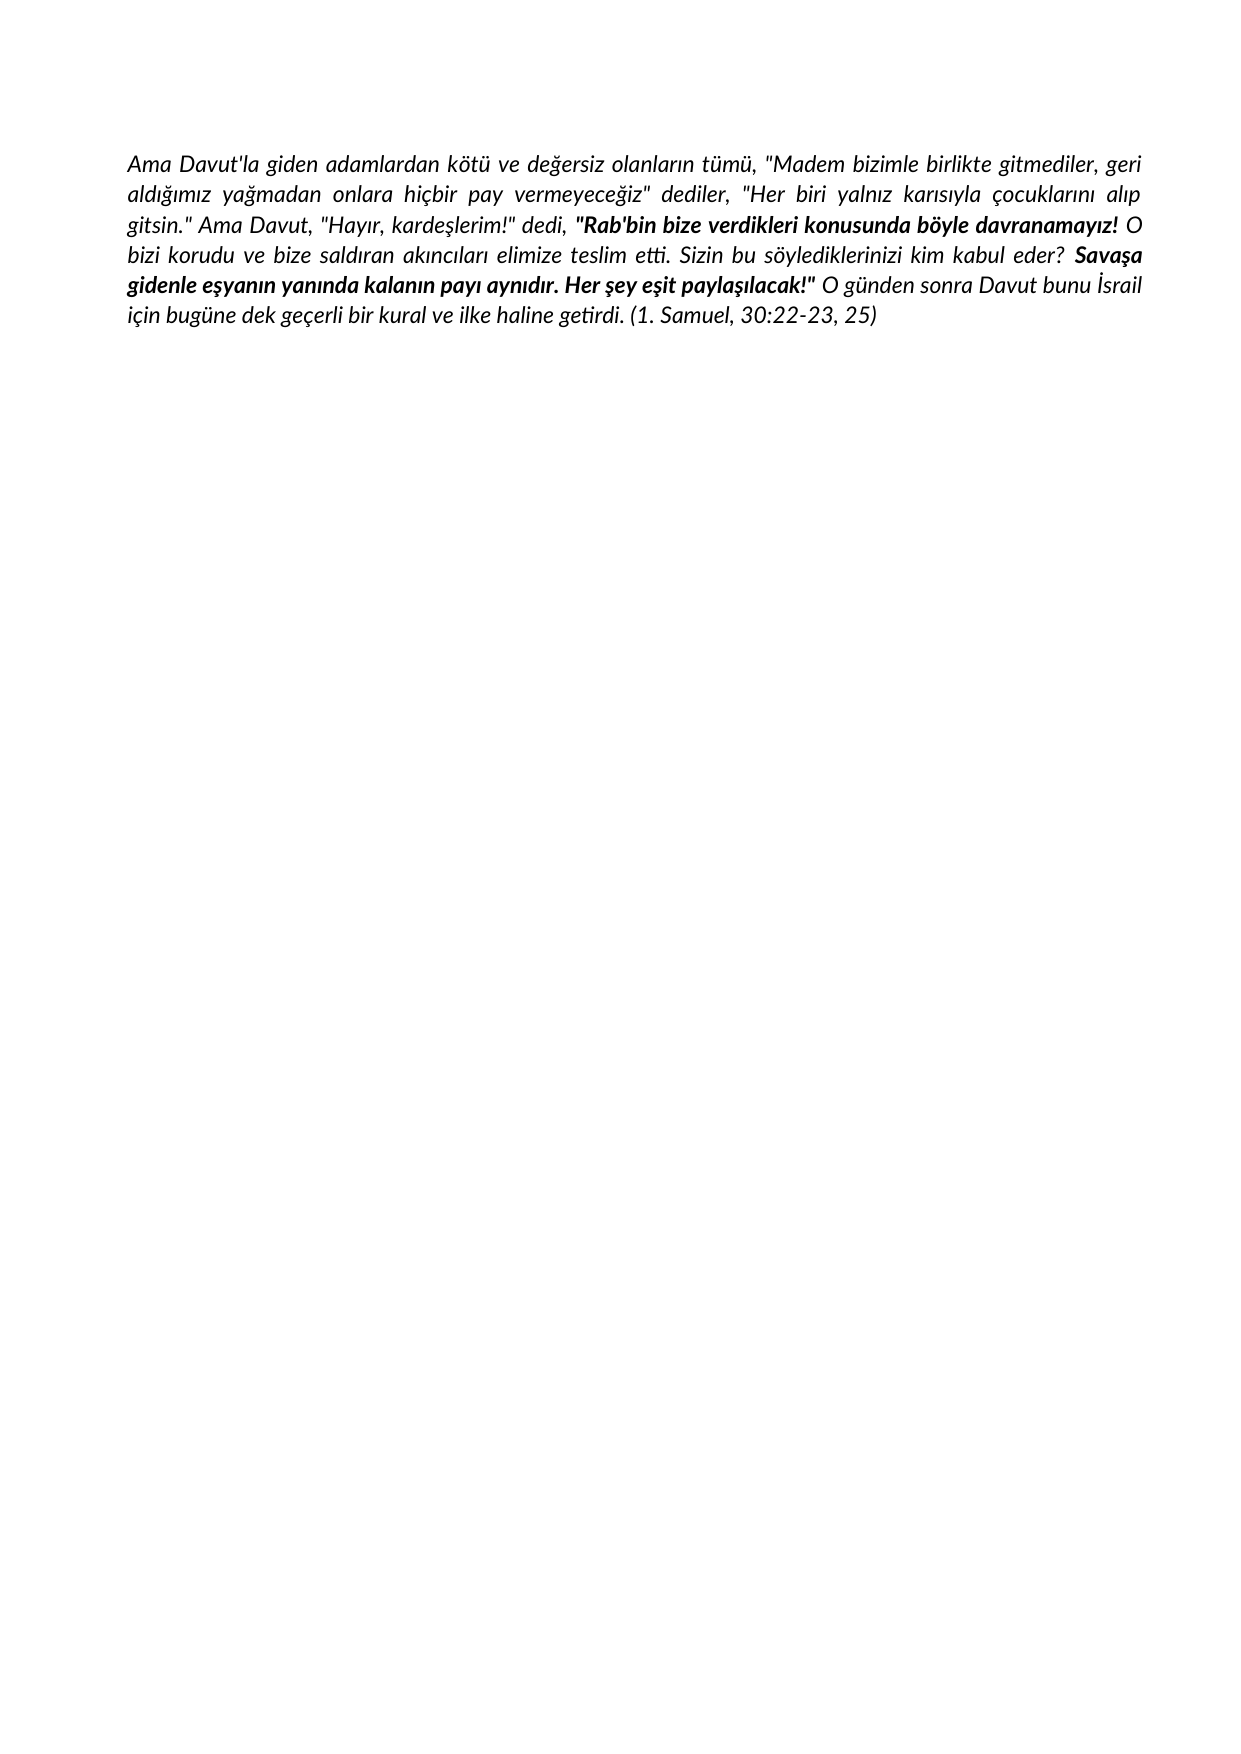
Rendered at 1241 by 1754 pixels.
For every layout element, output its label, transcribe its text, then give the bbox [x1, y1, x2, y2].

text Ama Davut'la giden adamlardan kötü ve değersiz olanların tümü, "Madem bizimle birlikte gitmediler, geri aldığımız yağmadan onlara hiçbir pay vermeyeceğiz" dediler, "Her biri yalnız karısıyla çocuklarını alıp gitsin." Ama Davut, "Hayır, kardeşlerim!" dedi, "Rab'bin bize verdikleri konusunda böyle davranamayız! O bizi korudu ve bize saldıran akıncıları elimize teslim etti. Sizin bu söylediklerinizi kim kabul eder? Savaşa gidenle eşyanın yanında kalanın payı aynıdır. Her şey eşit paylaşılacak!" O günden sonra Davut bunu İsrail için bugüne dek geçerli bir kural ve ilke haline getirdi. (1. Samuel, 30:22-23, 25) [127, 150, 1143, 328]
